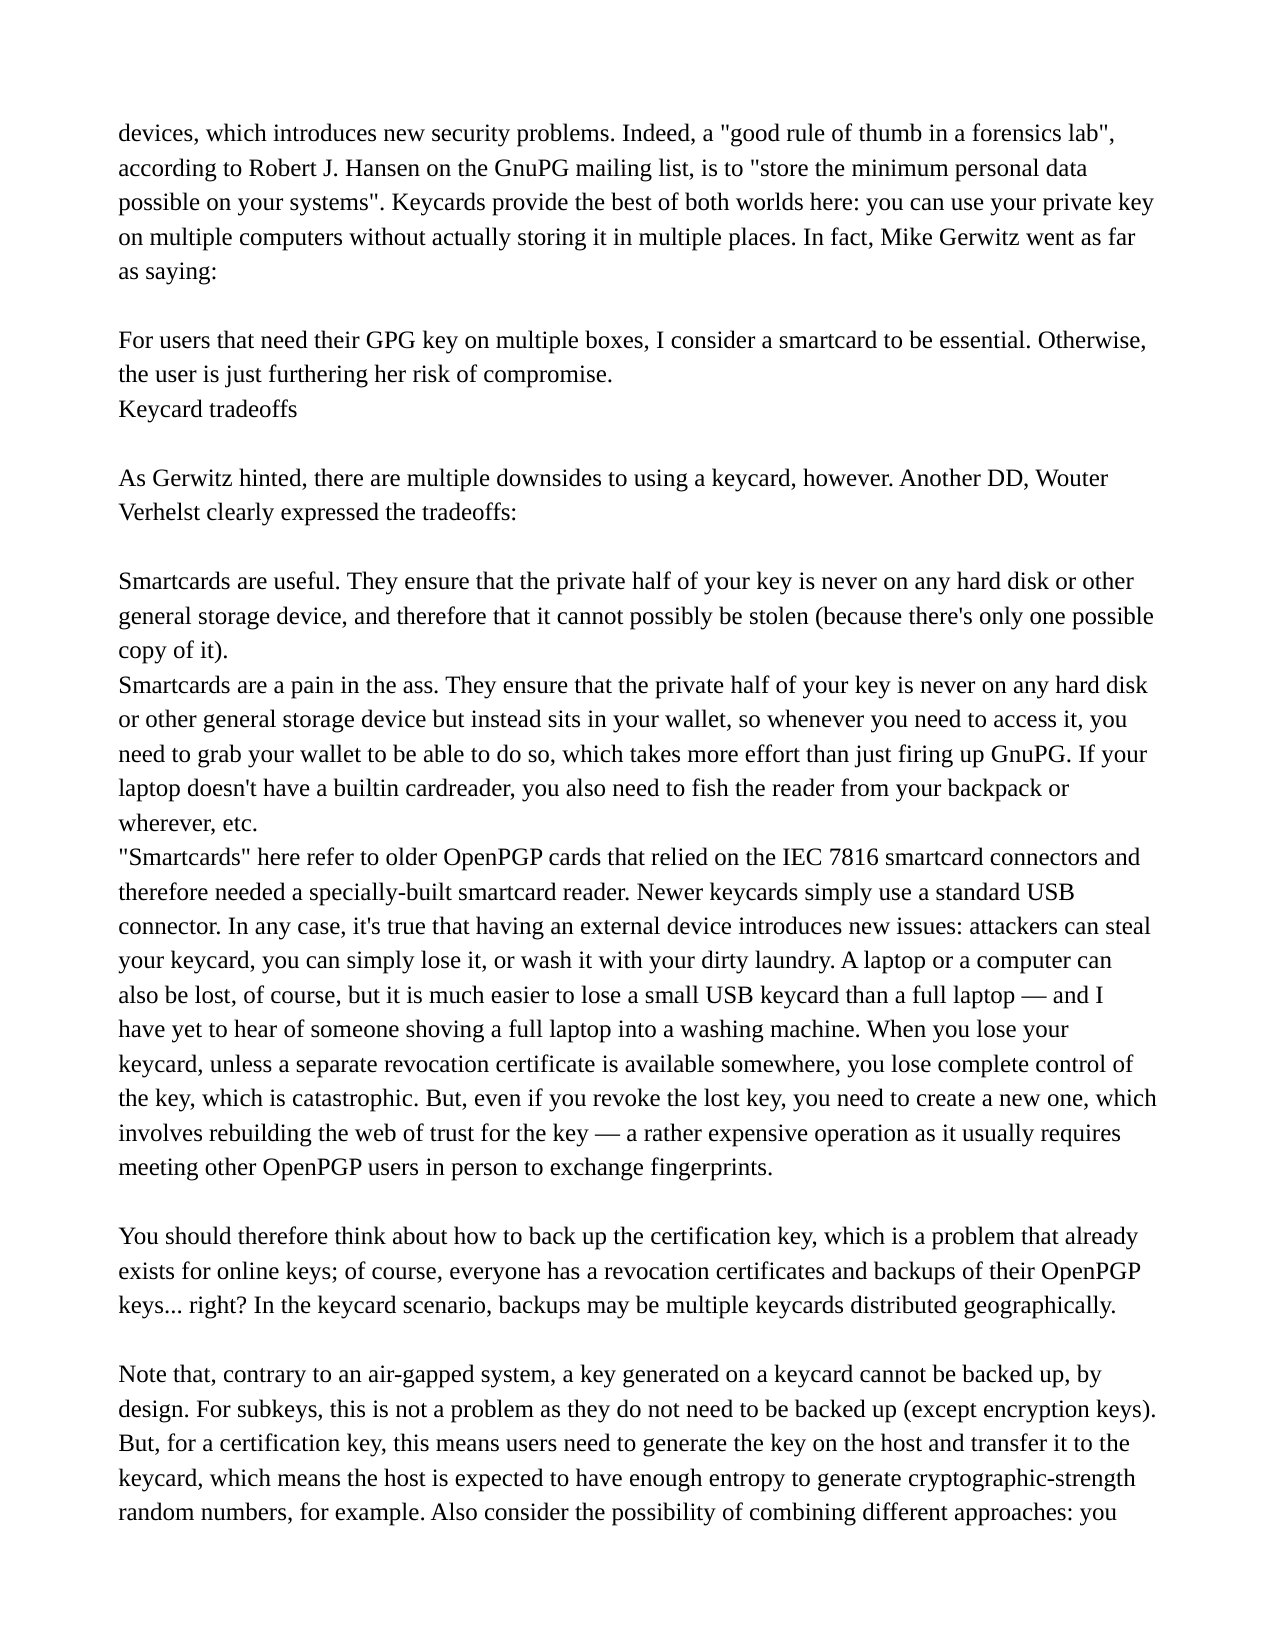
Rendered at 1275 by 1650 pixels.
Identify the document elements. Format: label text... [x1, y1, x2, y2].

text For users that need their GPG key on multiple boxes, I consider a smartcard to be essential. Otherwise, the user is just furthering her risk of compromise. [118, 325, 1157, 388]
text Note that, contrary to an air-gapped system, a key generated on a keycard cannot be backed up, by design. For subkeys, this is not a problem as they do not need to be backed up (except encryption keys). But, for a certification key, this means users need to generate the key on the host and transfer it to the keycard, which means the host is expected to have enough entropy to generate cryptographic-strength random numbers, for example. Also consider the possibility of combining different approaches: you [118, 1359, 1157, 1526]
text Smartcards are useful. They ensure that the private half of your key is never on any hard disk or other general storage device, and therefore that it cannot possibly be stolen (because there's only one possible copy of it). [118, 566, 1157, 664]
text Smartcards are a pain in the ass. They ensure that the private half of your key is never on any hard disk or other general storage device but instead sits in your wallet, so whenever you need to access it, you need to grab your wallet to be able to do so, which takes more effort than just firing up GnuPG. If your laptop doesn't have a builtin cardreader, you also need to fish the reader from your backpack or wherever, etc. [118, 670, 1157, 836]
text devices, which introduces new security problems. Indeed, a "good rule of thumb in a forensics lab", according to Robert J. Hansen on the GnuPG mailing list, is to "store the minimum personal data possible on your systems". Keycards provide the best of both worlds here: you can use your private key on multiple computers without actually storing it in multiple places. In fact, Mike Gerwitz went as far as saying: [118, 118, 1157, 285]
text As Gerwitz hinted, there are multiple downsides to using a keycard, however. Another DD, Wouter Verhelst clearly expressed the tradeoffs: [118, 463, 1157, 526]
text You should therefore think about how to back up the certification key, which is a problem that already exists for online keys; of course, everyone has a revocation certificates and backups of their OpenPGP keys... right? In the keycard scenario, backups may be multiple keycards distributed geographically. [118, 1221, 1157, 1319]
text Keycard tradeoffs [118, 394, 1157, 423]
text "Smartcards" here refer to older OpenPGP cards that relied on the IEC 7816 smartcard connectors and therefore needed a specially-built smartcard reader. Newer keycards simply use a standard USB connector. In any case, it's true that having an external device introduces new issues: attackers can steal your keycard, you can simply lose it, or wash it with your dirty laundry. A laptop or a computer can also be lost, of course, but it is much easier to lose a small USB keycard than a full laptop — and I have yet to hear of someone shoving a full laptop into a washing machine. When you lose your keycard, unless a separate revocation certificate is available somewhere, you lose complete control of the key, which is catastrophic. But, even if you revoke the lost key, you need to create a new one, which involves rebuilding the web of trust for the key — a rather expensive operation as it usually requires meeting other OpenPGP users in person to exchange fingerprints. [118, 842, 1157, 1181]
